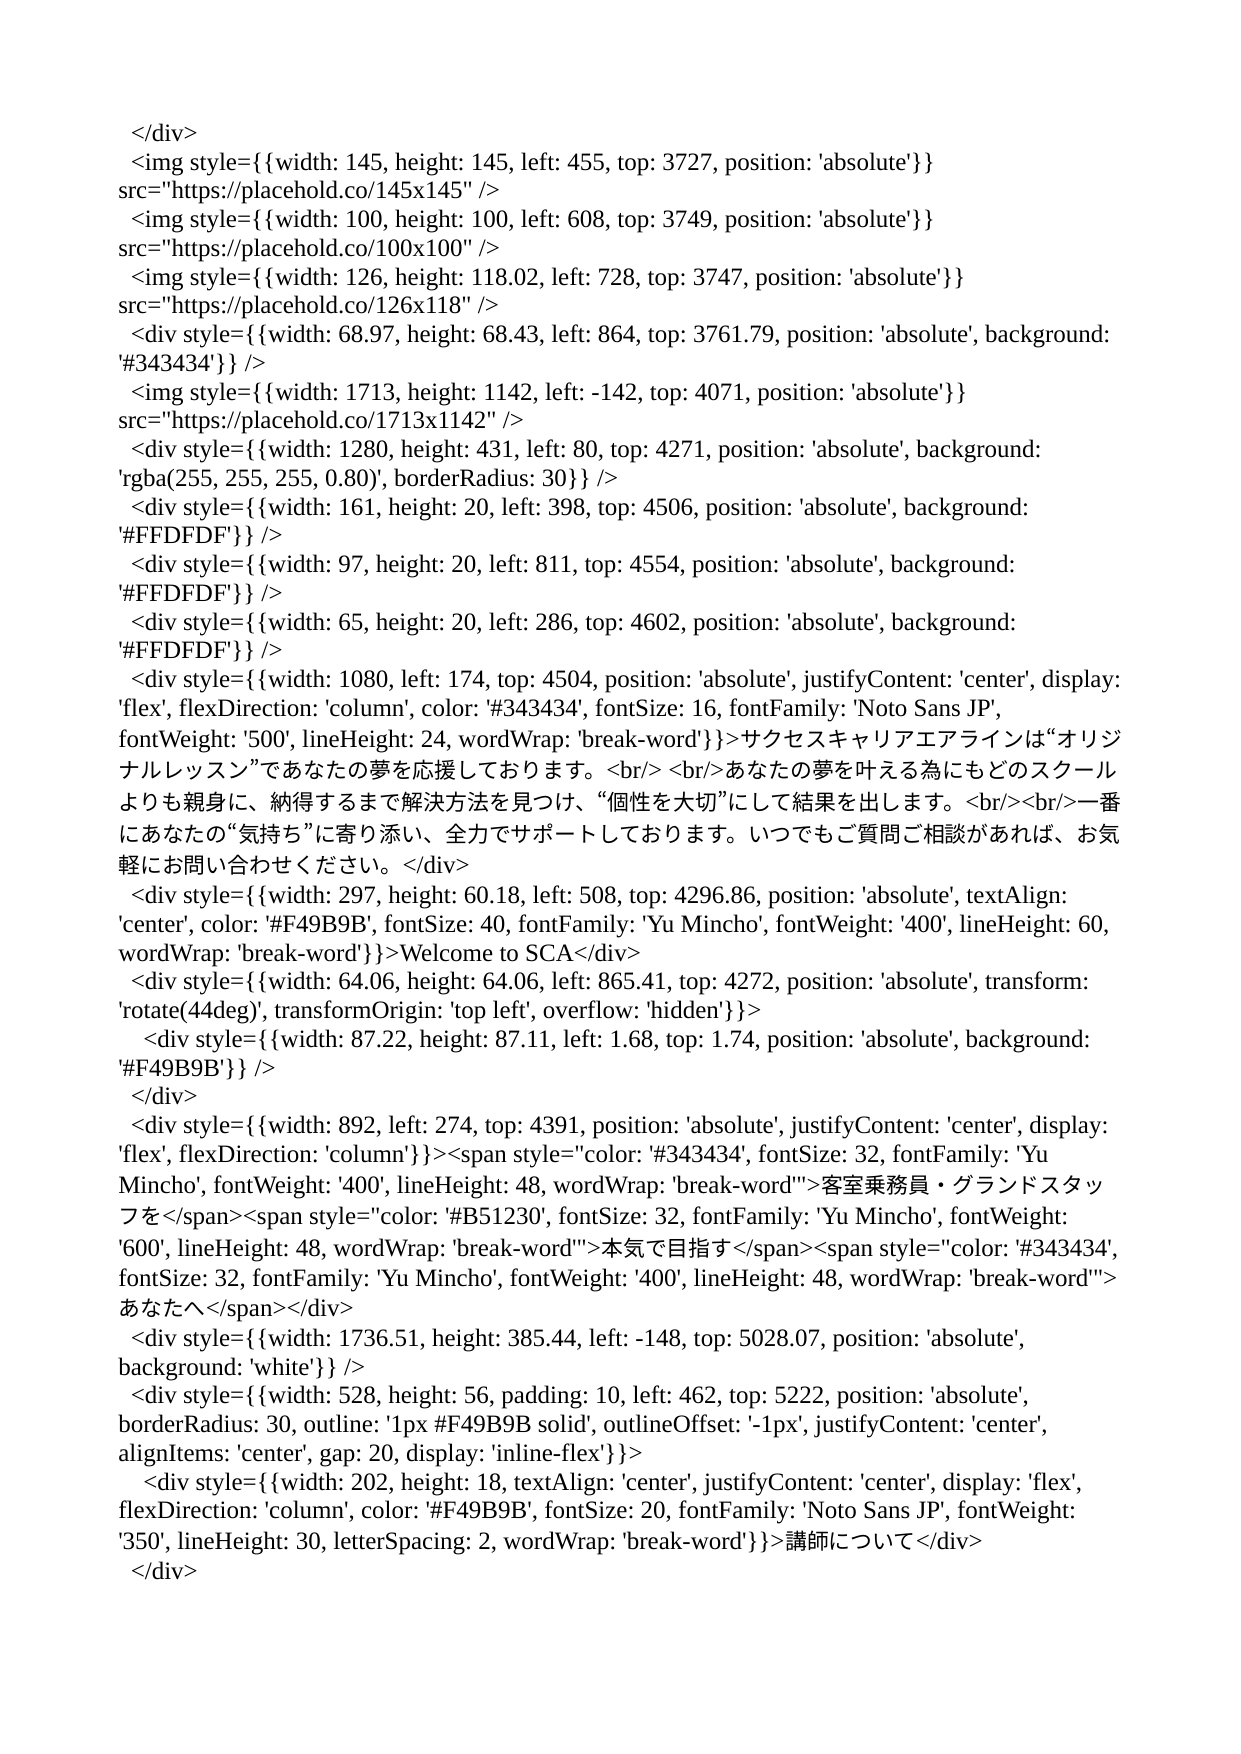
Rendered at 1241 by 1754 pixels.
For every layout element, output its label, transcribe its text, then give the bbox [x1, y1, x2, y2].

text <div style={{width: 65, height: 20, left: 286, top: 4602, position: 'absolute', background: '#FFDFDF'}} /> [118, 607, 1122, 664]
text <div style={{width: 892, left: 274, top: 4391, position: 'absolute', justifyContent: 'center', display: 'flex', flexDirection: 'column'}}><span style="color: '#343434', fontSize: 32, fontFamily: 'Yu Mincho', fontWeight: '400', lineHeight: 48, wordWrap: 'break-word'">客室乗務員・グランドスタッフを</span><span style="color: '#B51230', fontSize: 32, fontFamily: 'Yu Mincho', fontWeight: '600', lineHeight: 48, wordWrap: 'break-word'">本気で目指す</span><span style="color: '#343434', fontSize: 32, fontFamily: 'Yu Mincho', fontWeight: '400', lineHeight: 48, wordWrap: 'break-word'">あなたへ</span></div> [118, 1110, 1122, 1323]
text <div style={{width: 97, height: 20, left: 811, top: 4554, position: 'absolute', background: '#FFDFDF'}} /> [118, 549, 1122, 607]
text <div style={{width: 87.22, height: 87.11, left: 1.68, top: 1.74, position: 'absolute', background: '#F49B9B'}} /> [118, 1024, 1122, 1081]
text <div style={{width: 202, height: 18, textAlign: 'center', justifyContent: 'center', display: 'flex', flexDirection: 'column', color: '#F49B9B', fontSize: 20, fontFamily: 'Noto Sans JP', fontWeight: '350', lineHeight: 30, letterSpacing: 2, wordWrap: 'break-word'}}>講師について</div> [118, 1467, 1122, 1556]
text <img style={{width: 1713, height: 1142, left: -142, top: 4071, position: 'absolute'}} src="https://placehold.co/1713x1142" /> [118, 377, 1122, 434]
text <img style={{width: 145, height: 145, left: 455, top: 3727, position: 'absolute'}} src="https://placehold.co/145x145" /> [118, 147, 1122, 204]
text <div style={{width: 297, height: 60.18, left: 508, top: 4296.86, position: 'absolute', textAlign: 'center', color: '#F49B9B', fontSize: 40, fontFamily: 'Yu Mincho', fontWeight: '400', lineHeight: 60, wordWrap: 'break-word'}}>Welcome to SCA</div> [118, 880, 1122, 966]
text <div style={{width: 64.06, height: 64.06, left: 865.41, top: 4272, position: 'absolute', transform: 'rotate(44deg)', transformOrigin: 'top left', overflow: 'hidden'}}> [118, 966, 1122, 1024]
text <div style={{width: 68.97, height: 68.43, left: 864, top: 3761.79, position: 'absolute', background: '#343434'}} /> [118, 319, 1122, 377]
text <div style={{width: 1280, height: 431, left: 80, top: 4271, position: 'absolute', background: 'rgba(255, 255, 255, 0.80)', borderRadius: 30}} /> [118, 434, 1122, 492]
text </div> [118, 1081, 1122, 1110]
text <div style={{width: 161, height: 20, left: 398, top: 4506, position: 'absolute', background: '#FFDFDF'}} /> [118, 492, 1122, 549]
text <div style={{width: 528, height: 56, padding: 10, left: 462, top: 5222, position: 'absolute', borderRadius: 30, outline: '1px #F49B9B solid', outlineOffset: '-1px', justifyContent: 'center', alignItems: 'center', gap: 20, display: 'inline-flex'}}> [118, 1381, 1122, 1467]
text <img style={{width: 100, height: 100, left: 608, top: 3749, position: 'absolute'}} src="https://placehold.co/100x100" /> [118, 204, 1122, 262]
text <img style={{width: 126, height: 118.02, left: 728, top: 3747, position: 'absolute'}} src="https://placehold.co/126x118" /> [118, 262, 1122, 319]
text </div> [118, 118, 1122, 147]
text <div style={{width: 1736.51, height: 385.44, left: -148, top: 5028.07, position: 'absolute', background: 'white'}} /> [118, 1323, 1122, 1381]
text </div> [118, 1556, 1122, 1585]
text <div style={{width: 1080, left: 174, top: 4504, position: 'absolute', justifyContent: 'center', display: 'flex', flexDirection: 'column', color: '#343434', fontSize: 16, fontFamily: 'Noto Sans JP', fontWeight: '500', lineHeight: 24, wordWrap: 'break-word'}}>サクセスキャリアエアラインは“オリジナルレッスン”であなたの夢を応援しております。<br/> <br/>あなたの夢を叶える為にもどのスクールよりも親身に、納得するまで解決方法を見つけ、“個性を大切”にして結果を出します。<br/>​<br/>一番にあなたの“気持ち”に寄り添い、全力でサポートしております。いつでもご質問ご相談があれば、お気軽にお問い合わせください。</div> [118, 664, 1122, 880]
